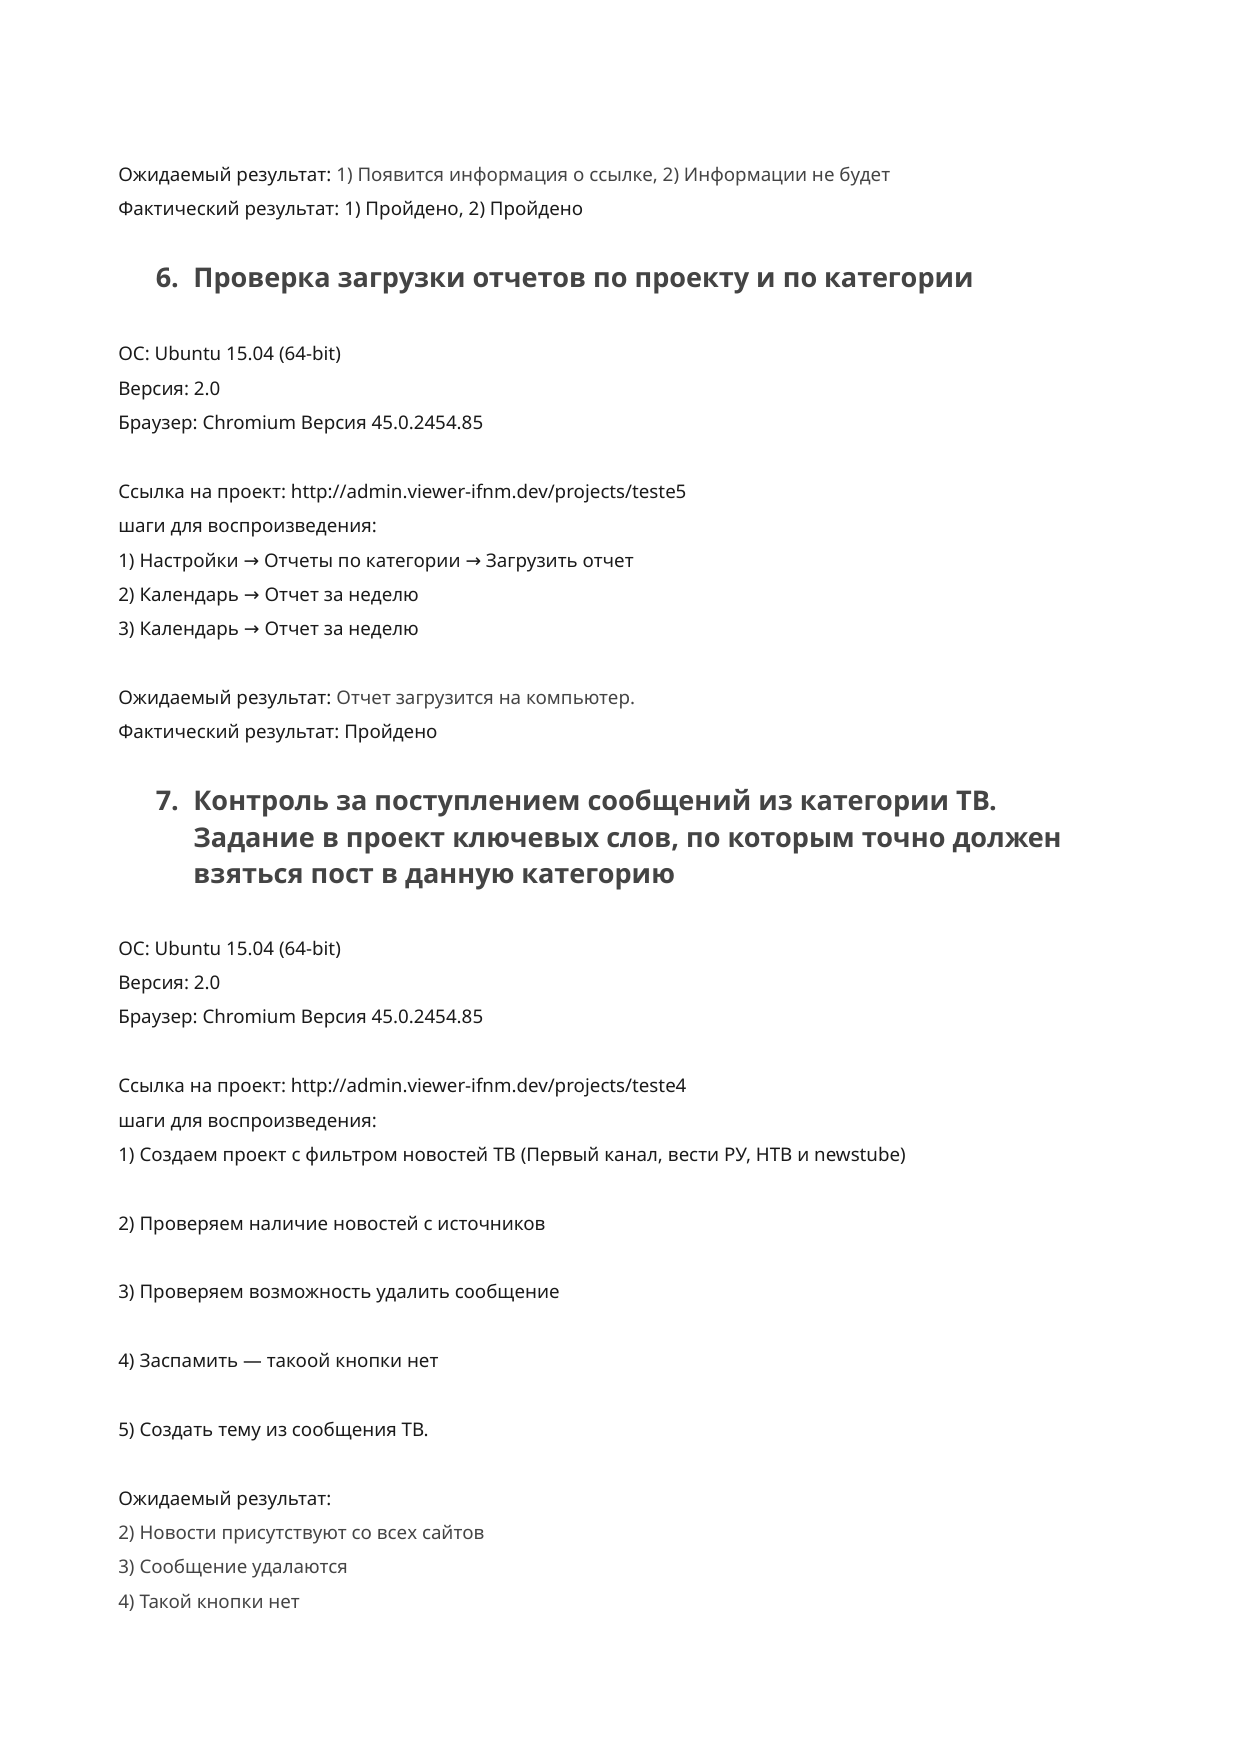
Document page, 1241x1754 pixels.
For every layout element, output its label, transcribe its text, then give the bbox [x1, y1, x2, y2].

list Контроль за поступлением сообщений из категории ТВ. Задание в проект ключевых слов, по которым точно должен взяться пост в данную категорию [156, 781, 1122, 892]
text ОС: Ubuntu 15.04 (64-bit) Версия: 2.0 Браузер: Chromium Версия 45.0.2454.85 Ссылка на проект: http://admin.viewer-ifnm.dev/projects/teste5 шаги для воспроизведения: 1) Настройки → Отчеты по категории → Загрузить отчет 2) Календарь → Отчет за неделю 3) Календарь → Отчет за неделю Ожидаемый результат: Отчет загрузится на компьютер. Фактический результат: Пройдено [118, 332, 1122, 744]
text Ожидаемый результат: 1) Появится информация о ссылке, 2) Информации не будет Фактический результат: 1) Пройдено, 2) Пройдено [118, 118, 1122, 221]
text ОС: Ubuntu 15.04 (64-bit) Версия: 2.0 Браузер: Chromium Версия 45.0.2454.85 Ссылка на проект: http://admin.viewer-ifnm.dev/projects/teste4 шаги для воспроизведения: 1) Создаем проект с фильтром новостей ТВ (Первый канал, вести РУ, НТВ и newstube) 2) Проверяем наличие новостей с источников 3) Проверяем возможность удалить сообщение [118, 926, 1122, 1304]
text 4) Заспамить — такоой кнопки нет [118, 1339, 1122, 1373]
text 3) Сообщение удалаются [118, 1545, 1122, 1579]
text 4) Такой кнопки нет [118, 1579, 1122, 1614]
list Проверка загрузки отчетов по проекту и по категории [156, 258, 1122, 295]
text 5) Создать тему из сообщения ТВ. Ожидаемый результат: 2) Новости присутствуют со всех сайтов [118, 1407, 1122, 1545]
